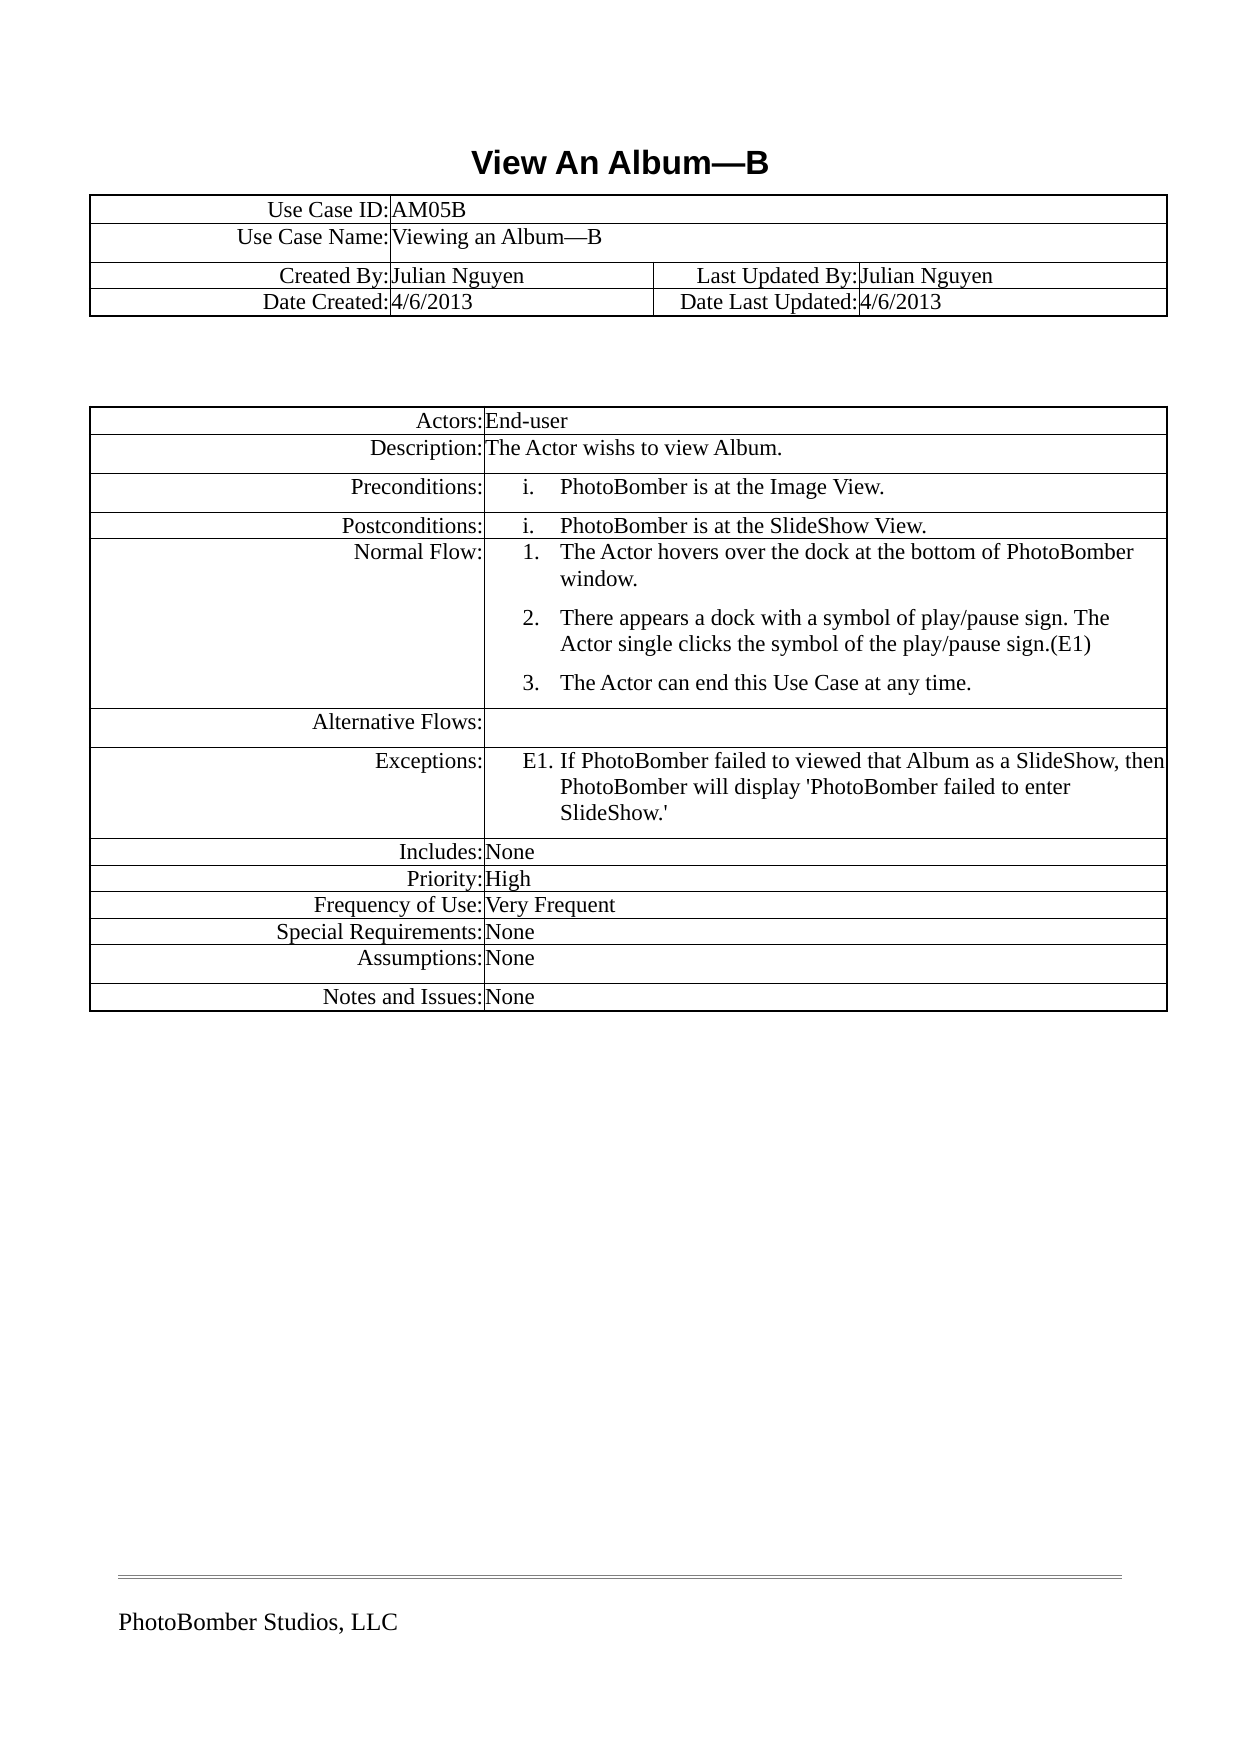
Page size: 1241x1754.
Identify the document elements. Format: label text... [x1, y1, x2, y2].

table_cell High [485, 866, 1166, 891]
table_cell The Actor wishs to view Album. [485, 435, 1166, 473]
table_cell None [485, 984, 1166, 1009]
table_cell None [485, 919, 1166, 944]
table_cell Date Created: [91, 289, 390, 314]
table_cell Priority: [91, 866, 484, 891]
table_cell PhotoBomber is at the Image View. [485, 474, 1166, 512]
table_cell Assumptions: [91, 945, 484, 983]
table_cell [485, 709, 1166, 747]
table_header AM05B [391, 196, 1166, 223]
table_cell Alternative Flows: [91, 709, 484, 747]
table_cell If PhotoBomber failed to viewed that Album as a SlideShow, then PhotoBomber will display 'PhotoBomber failed to enter SlideShow.' [485, 748, 1166, 838]
subtitle View An Album—B [118, 143, 1122, 182]
table_cell Very Frequent [485, 892, 1166, 918]
table_cell Date Last Updated: [654, 289, 859, 314]
table_cell Viewing an Album—B [391, 224, 1166, 262]
table_cell Julian Nguyen [860, 263, 1166, 288]
table_cell Julian Nguyen [391, 263, 653, 288]
table_cell Postconditions: [91, 513, 484, 538]
table_cell PhotoBomber is at the SlideShow View. [485, 513, 1166, 538]
table_cell Description: [91, 435, 484, 473]
table_cell Frequency of Use: [91, 892, 484, 918]
table_cell Use Case Name: [91, 224, 390, 262]
table_cell Notes and Issues: [91, 984, 484, 1009]
table_cell Special Requirements: [91, 919, 484, 944]
table_cell 4/6/2013 [391, 289, 653, 314]
table_cell None [485, 839, 1166, 865]
table_cell Created By: [91, 263, 390, 288]
table_cell The Actor hovers over the dock at the bottom of PhotoBomber window. There appears a dock with a symbol of play/pause sign. The Actor single clicks the symbol of the play/pause sign.(E1) The Actor can end this Use Case at any time. [485, 539, 1166, 708]
table_cell Exceptions: [91, 748, 484, 838]
table_cell Last Updated By: [654, 263, 859, 288]
table_header Actors: [91, 408, 484, 434]
table_header End-user [485, 408, 1166, 434]
table_cell Normal Flow: [91, 539, 484, 708]
table_cell Preconditions: [91, 474, 484, 512]
table_header Use Case ID: [91, 196, 390, 223]
table_cell None [485, 945, 1166, 983]
table_cell 4/6/2013 [860, 289, 1166, 314]
table_cell Includes: [91, 839, 484, 865]
